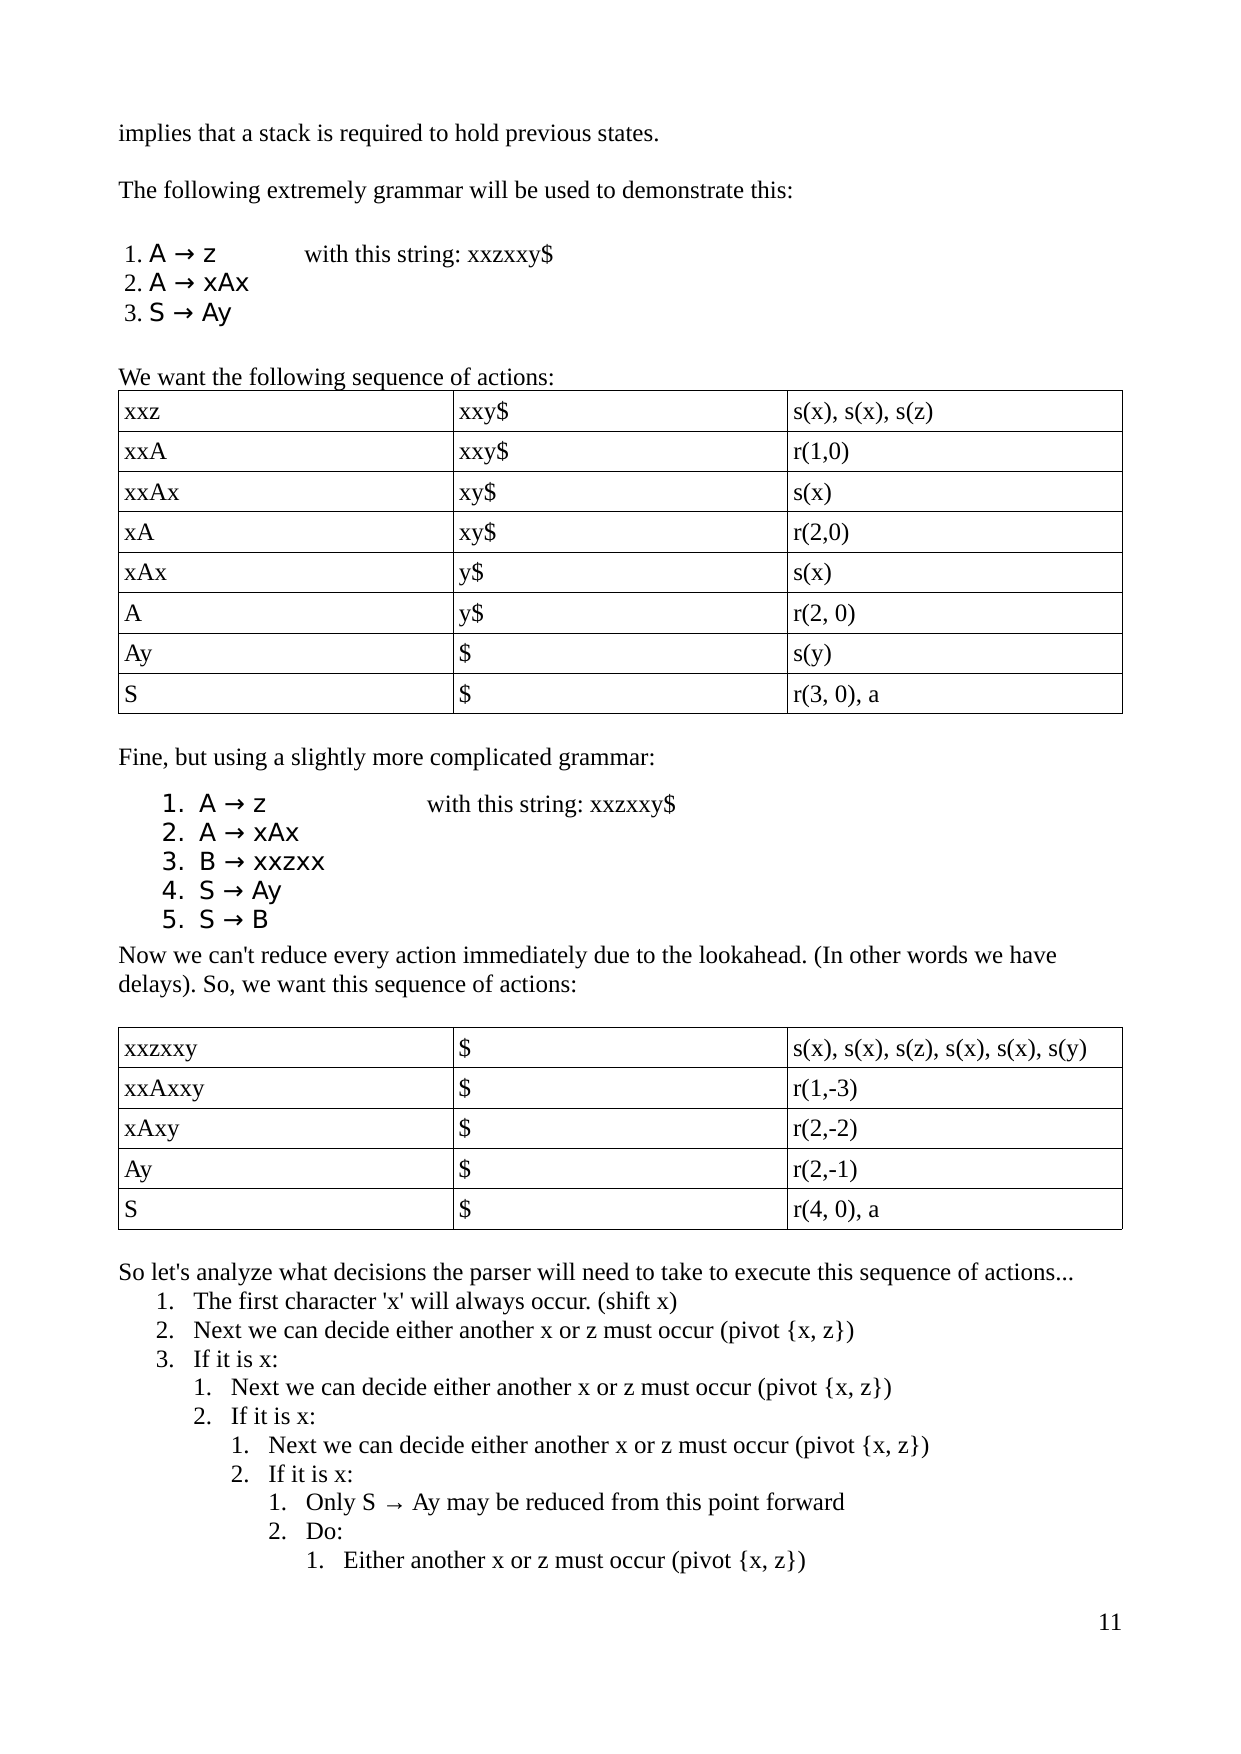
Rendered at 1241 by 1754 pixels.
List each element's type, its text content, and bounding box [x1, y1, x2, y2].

table_header S [119, 1189, 453, 1228]
table_cell Ay [119, 1149, 453, 1188]
table_header xxy$ [454, 391, 787, 431]
text implies that a stack is required to hold previous states. [118, 118, 1122, 147]
text So let's analyze what decisions the parser will need to take to execute this sequence of actions... [118, 1257, 1122, 1286]
table_cell xA [119, 512, 453, 552]
list Only S → Ay may be reduced from this point forward [268, 1487, 1122, 1516]
table_header $ [454, 1189, 787, 1228]
list If it is x: [156, 1344, 1122, 1372]
table_header $ [454, 1028, 787, 1067]
table_header S [119, 674, 453, 713]
table_cell r(2,-2) [788, 1109, 1122, 1148]
table_header $ [454, 634, 787, 673]
table_header s(x) [788, 553, 1122, 592]
table_cell $ [454, 1068, 787, 1107]
table_cell r(2,-1) [788, 1149, 1122, 1188]
table_header A [119, 593, 453, 632]
table_header with this string: xxzxxy$ [298, 234, 1122, 333]
list Either another x or z must occur (pivot {x, z}) [306, 1545, 1122, 1574]
table_header Ay [119, 634, 453, 673]
list Do: [268, 1516, 1122, 1545]
table_cell r(1,0) [788, 432, 1122, 471]
table_header s(x), s(x), s(z) [788, 391, 1122, 431]
table_cell r(1,-3) [788, 1068, 1122, 1107]
list If it is x: [193, 1401, 1122, 1430]
table_cell xy$ [454, 512, 787, 552]
table_header xxz [119, 391, 453, 431]
table_header xxzxxy [119, 1028, 453, 1067]
table_header y$ [454, 553, 787, 592]
list Next we can decide either another x or z must occur (pivot {x, z}) [156, 1315, 1122, 1344]
text Fine, but using a slightly more complicated grammar: [118, 742, 1122, 771]
table_cell s(x) [788, 472, 1122, 511]
text We want the following sequence of actions: [118, 362, 1122, 390]
list If it is x: [231, 1459, 1122, 1487]
table_header r(3, 0), a [788, 674, 1122, 713]
table_cell xxA [119, 432, 453, 471]
table_header y$ [454, 593, 787, 632]
table_cell xxy$ [454, 432, 787, 471]
table_header with this string: xxzxxy$ [421, 783, 1122, 941]
table_header A → z A → xAx B → xxzxx S → Ay S → B [118, 783, 421, 941]
table_cell xy$ [454, 472, 787, 511]
text The following extremely grammar will be used to demonstrate this: [118, 176, 1122, 204]
table_cell xAxy [119, 1109, 453, 1148]
text Now we can't reduce every action immediately due to the lookahead. (In other words we have delays). So, we want this sequence of actions: [118, 941, 1122, 998]
table_header s(x), s(x), s(z), s(x), s(x), s(y) [788, 1028, 1122, 1067]
table_header 1. A → z 2. A → xAx 3. S → Ay [118, 234, 298, 333]
table_header s(y) [788, 634, 1122, 673]
list Next we can decide either another x or z must occur (pivot {x, z}) [193, 1372, 1122, 1401]
table_header r(4, 0), a [788, 1189, 1122, 1228]
table_header r(2, 0) [788, 593, 1122, 632]
list The first character 'x' will always occur. (shift x) [156, 1286, 1122, 1315]
table_cell xxAx [119, 472, 453, 511]
table_cell r(2,0) [788, 512, 1122, 552]
table_cell xxAxxy [119, 1068, 453, 1107]
table_header $ [454, 674, 787, 713]
table_cell $ [454, 1109, 787, 1148]
table_cell $ [454, 1149, 787, 1188]
list Next we can decide either another x or z must occur (pivot {x, z}) [231, 1430, 1122, 1459]
table_header xAx [119, 553, 453, 592]
